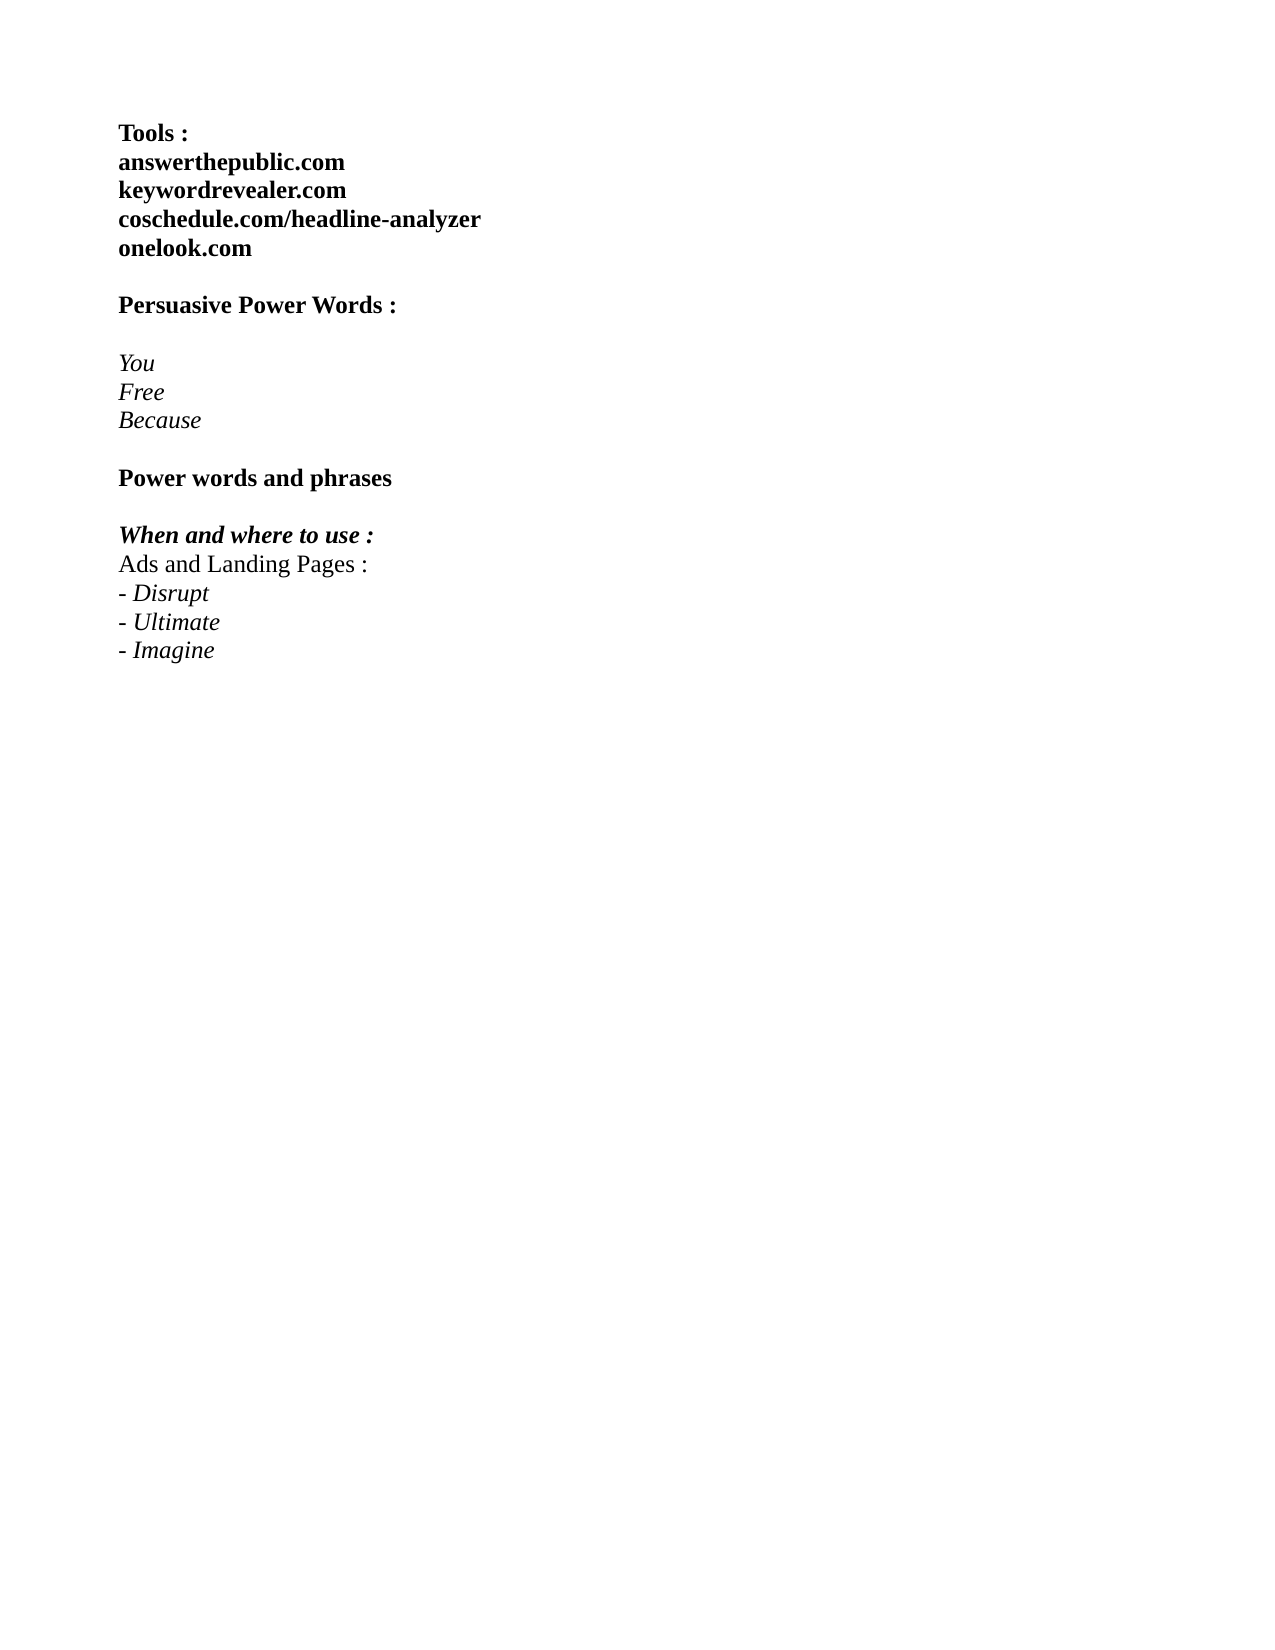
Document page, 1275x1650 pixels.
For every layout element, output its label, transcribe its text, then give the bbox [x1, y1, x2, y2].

text Tools : [118, 118, 1157, 147]
text keywordrevealer.com [118, 176, 1157, 204]
text Free [118, 377, 1157, 406]
text Power words and phrases [118, 463, 1157, 492]
text - Imagine [118, 636, 1157, 664]
text Because [118, 406, 1157, 434]
text Persuasive Power Words : [118, 291, 1157, 319]
text onelook.com [118, 233, 1157, 262]
text - Ultimate [118, 607, 1157, 636]
text - Disrupt [118, 578, 1157, 607]
text You [118, 348, 1157, 377]
text Ads and Landing Pages : [118, 549, 1157, 578]
text coschedule.com/headline-analyzer [118, 204, 1157, 233]
text When and where to use : [118, 521, 1157, 549]
text answerthepublic.com [118, 147, 1157, 176]
